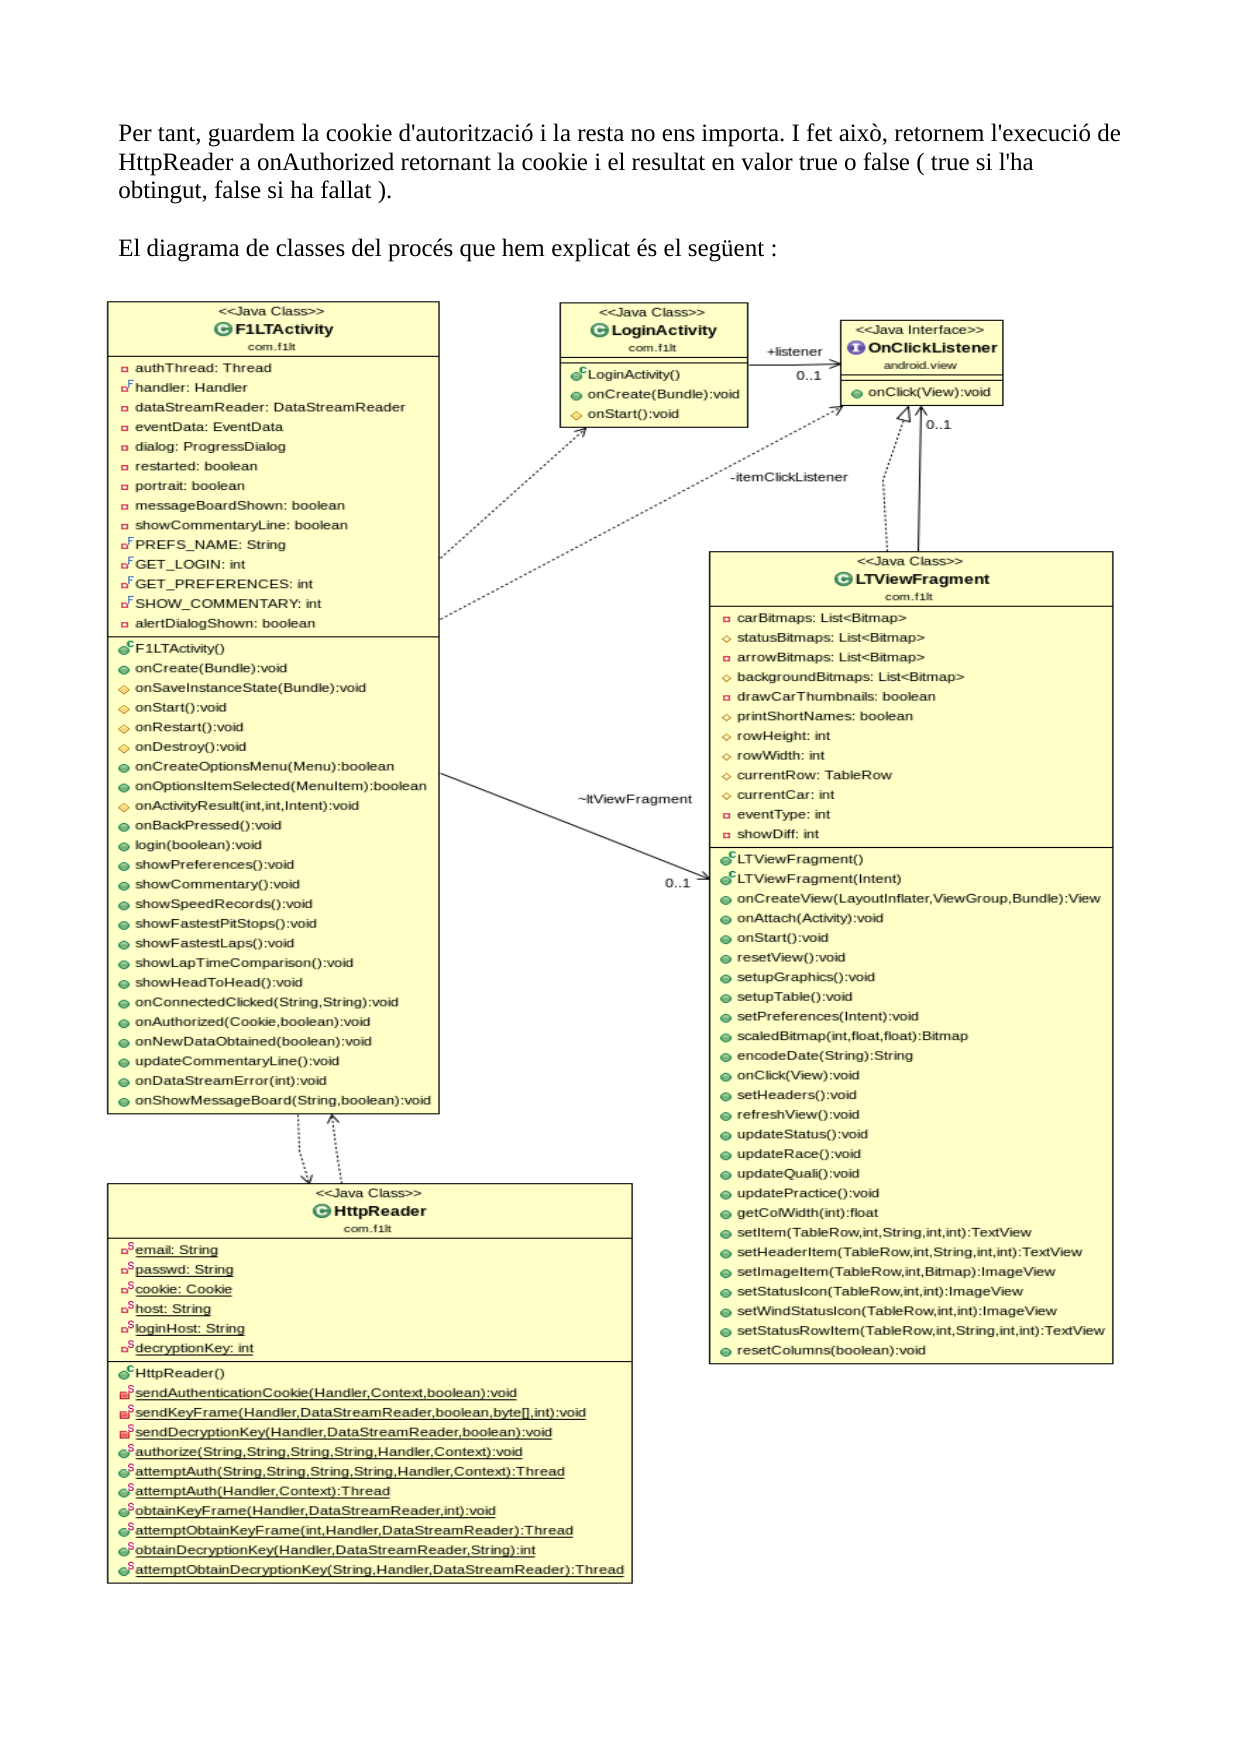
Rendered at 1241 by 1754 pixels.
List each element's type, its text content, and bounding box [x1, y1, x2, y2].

picture [103, 298, 1118, 1587]
text El diagrama de classes del procés que hem explicat és el següent : [118, 233, 1122, 262]
text Per tant, guardem la cookie d'autorització i la resta no ens importa. I fet això, retornem l'execució de HttpReader a onAuthorized retornant la cookie i el resultat en valor true o false ( true si l'ha obtingut, false si ha fallat ). [118, 118, 1122, 204]
